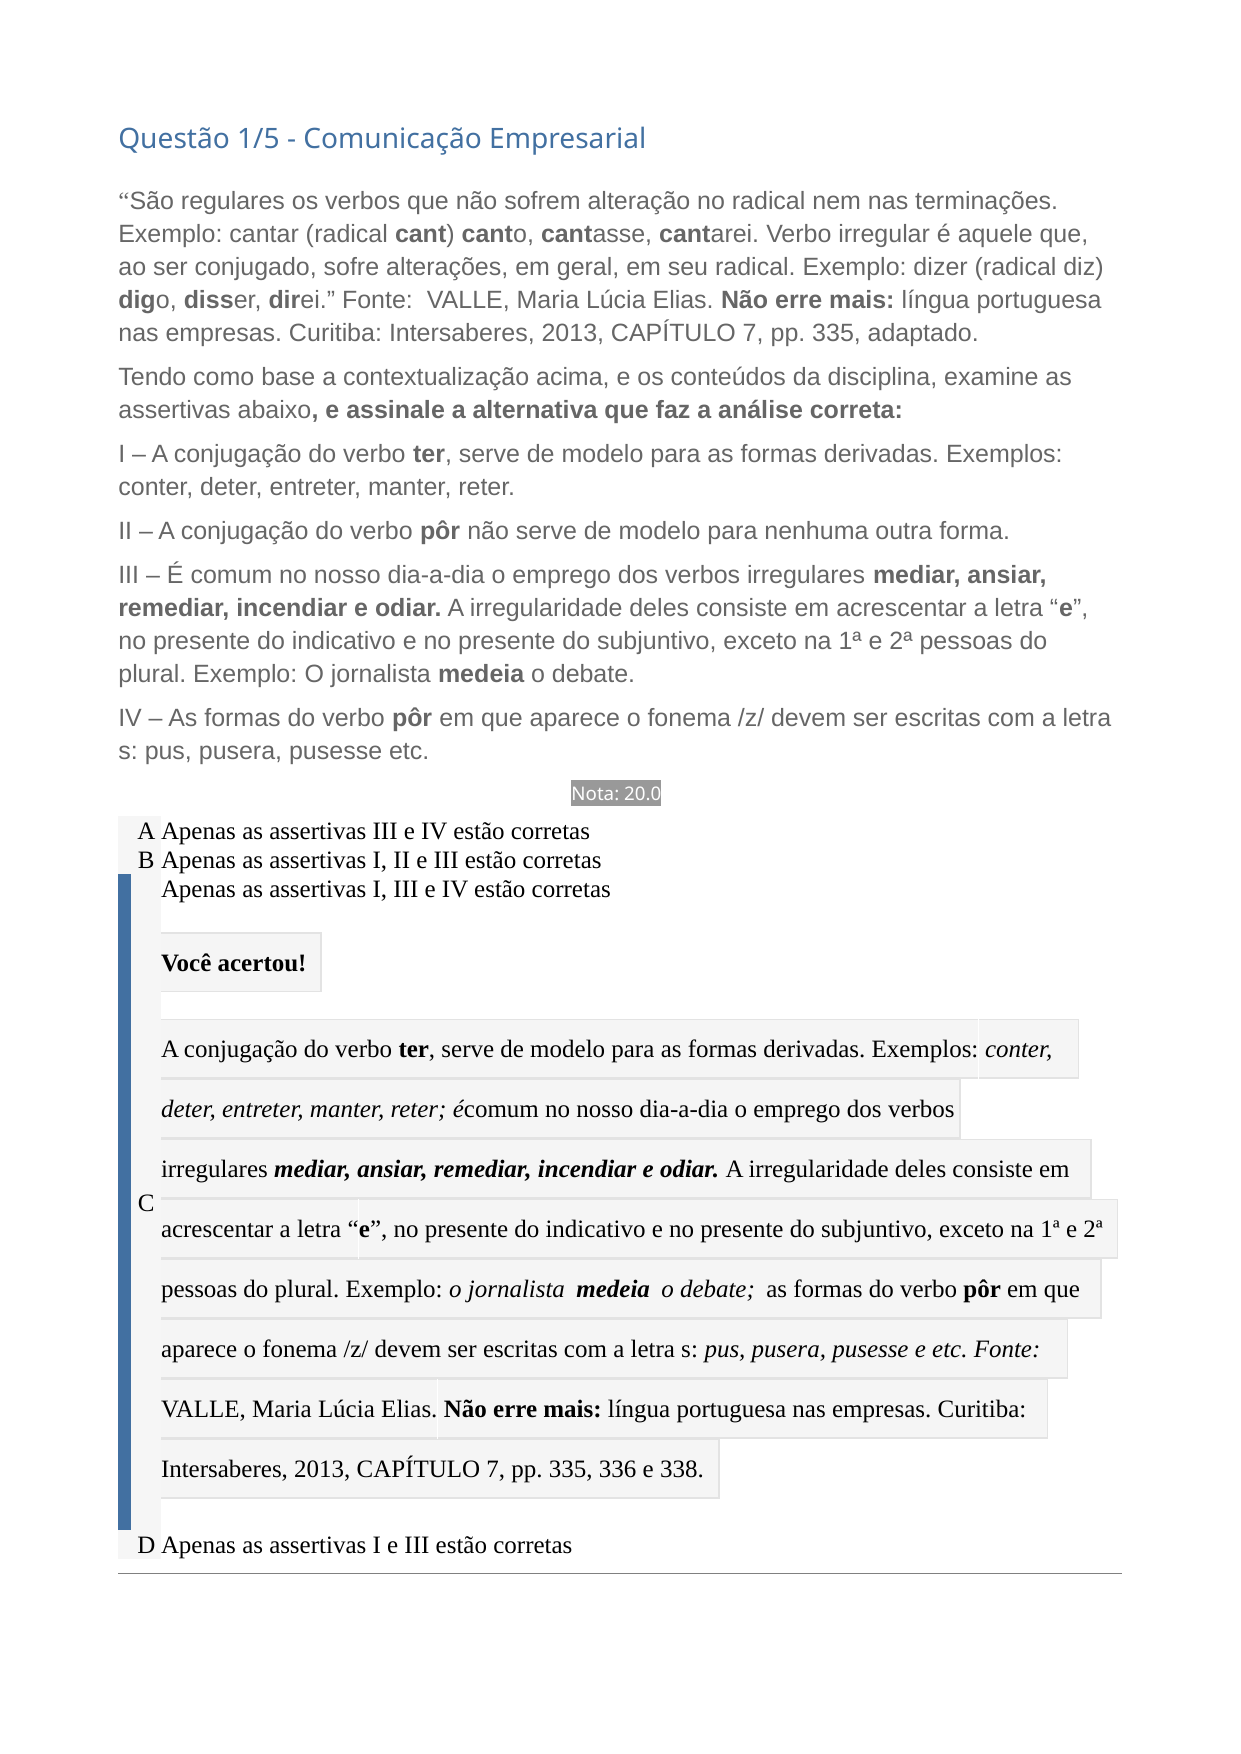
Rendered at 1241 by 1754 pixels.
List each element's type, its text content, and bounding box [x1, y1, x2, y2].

text III – É comum no nosso dia-a-dia o emprego dos verbos irregulares mediar, ansiar, remediar, incendiar e odiar. A irregularidade deles consiste em acrescentar a letra “e”, no presente do indicativo e no presente do subjuntivo, exceto na 1ª e 2ª pessoas do plural. Exemplo: O jornalista medeia o debate. [118, 560, 1122, 688]
table_header A [131, 816, 161, 845]
table_cell Apenas as assertivas I, III e IV estão corretas Você acertou! A conjugação do verbo ter, serve de modelo para as formas derivadas. Exemplos: conter, deter, entreter, manter, reter; écomum no nosso dia-a-dia o emprego dos verbos irregulares mediar, ansiar, remediar, incendiar e odiar. A irregularidade deles consiste em acrescentar a letra “e”, no presente do indicativo e no presente do subjuntivo, exceto na 1ª e 2ª pessoas do plural. Exemplo: o jornalista medeia o debate; as formas do verbo pôr em que aparece o fonema /z/ devem ser escritas com a letra s: pus, pusera, pusesse e etc. Fonte: VALLE, Maria Lúcia Elias. Não erre mais: língua portuguesa nas empresas. Curitiba: Intersaberes, 2013, CAPÍTULO 7, pp. 335, 336 e 338. [161, 874, 1122, 1530]
table_cell [118, 1530, 131, 1559]
table_header [118, 816, 131, 845]
table_cell B [131, 845, 161, 874]
text Tendo como base a contextualização acima, e os conteúdos da disciplina, examine as assertivas abaixo, e assinale a alternativa que faz a análise correta: [118, 362, 1122, 424]
text “São regulares os verbos que não sofrem alteração no radical nem nas terminações. Exemplo: cantar (radical cant) canto, cantasse, cantarei. Verbo irregular é aquele que, ao ser conjugado, sofre alterações, em geral, em seu radical. Exemplo: dizer (radical diz) digo, disser, direi.” Fonte: VALLE, Maria Lúcia Elias. Não erre mais: língua portuguesa nas empresas. Curitiba: Intersaberes, 2013, CAPÍTULO 7, pp. 335, adaptado. [118, 186, 1122, 347]
table_cell D [131, 1530, 161, 1559]
text IV – As formas do verbo pôr em que aparece o fonema /z/ devem ser escritas com a letra s: pus, pusera, pusesse etc. [118, 703, 1122, 765]
table_cell Apenas as assertivas I e III estão corretas [161, 1530, 1122, 1559]
text II – A conjugação do verbo pôr não serve de modelo para nenhuma outra forma. [118, 516, 1122, 545]
table_cell [118, 845, 131, 874]
text Questão 1/5 - Comunicação Empresarial [118, 118, 1122, 156]
table_cell C [131, 874, 161, 1530]
table_cell Apenas as assertivas I, II e III estão corretas [161, 845, 1122, 874]
table_header Apenas as assertivas III e IV estão corretas [161, 816, 1122, 845]
text I – A conjugação do verbo ter, serve de modelo para as formas derivadas. Exemplos: conter, deter, entreter, manter, reter. [118, 439, 1122, 501]
table_cell [118, 874, 131, 1530]
text Nota: 20.0 [118, 780, 1114, 806]
